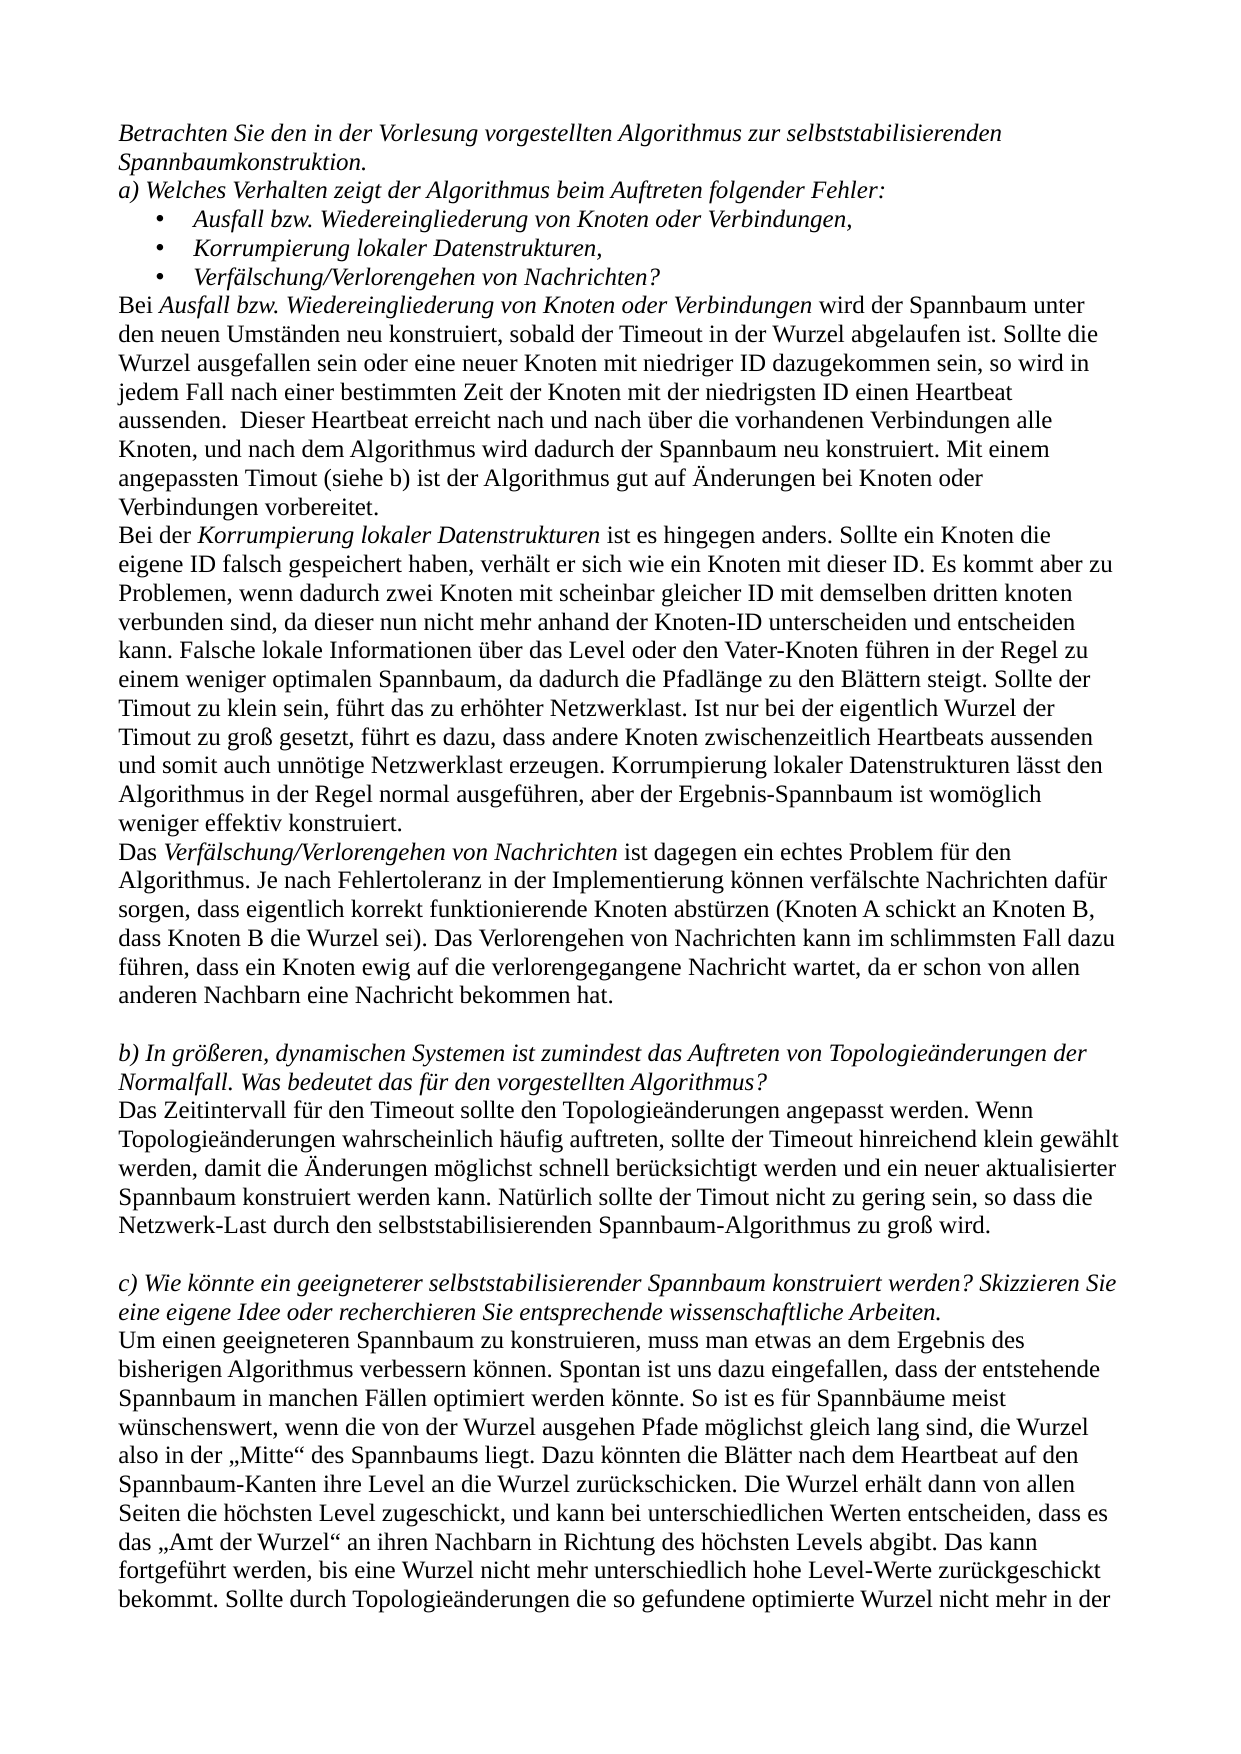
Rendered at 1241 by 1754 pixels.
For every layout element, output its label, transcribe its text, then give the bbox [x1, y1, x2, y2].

text Das Verfälschung/Verlorengehen von Nachrichten ist dagegen ein echtes Problem für den Algorithmus. Je nach Fehlertoleranz in der Implementierung können verfälschte Nachrichten dafür sorgen, dass eigentlich korrekt funktionierende Knoten abstürzen (Knoten A schickt an Knoten B, dass Knoten B die Wurzel sei). Das Verlorengehen von Nachrichten kann im schlimmsten Fall dazu führen, dass ein Knoten ewig auf die verlorengegangene Nachricht wartet, da er schon von allen anderen Nachbarn eine Nachricht bekommen hat. [118, 837, 1122, 1009]
list Korrumpierung lokaler Datenstrukturen, [156, 233, 1122, 262]
text Bei der Korrumpierung lokaler Datenstrukturen ist es hingegen anders. Sollte ein Knoten die eigene ID falsch gespeichert haben, verhält er sich wie ein Knoten mit dieser ID. Es kommt aber zu Problemen, wenn dadurch zwei Knoten mit scheinbar gleicher ID mit demselben dritten knoten verbunden sind, da dieser nun nicht mehr anhand der Knoten-ID unterscheiden und entscheiden kann. Falsche lokale Informationen über das Level oder den Vater-Knoten führen in der Regel zu einem weniger optimalen Spannbaum, da dadurch die Pfadlänge zu den Blättern steigt. Sollte der Timout zu klein sein, führt das zu erhöhter Netzwerklast. Ist nur bei der eigentlich Wurzel der Timout zu groß gesetzt, führt es dazu, dass andere Knoten zwischenzeitlich Heartbeats aussenden und somit auch unnötige Netzwerklast erzeugen. Korrumpierung lokaler Datenstrukturen lässt den Algorithmus in der Regel normal ausgeführen, aber der Ergebnis-Spannbaum ist womöglich weniger effektiv konstruiert. [118, 521, 1122, 837]
text c) Wie könnte ein geeigneterer selbststabilisierender Spannbaum konstruiert werden? Skizzieren Sie [118, 1268, 1122, 1297]
text Das Zeitintervall für den Timeout sollte den Topologieänderungen angepasst werden. Wenn Topologieänderungen wahrscheinlich häufig auftreten, sollte der Timeout hinreichend klein gewählt werden, damit die Änderungen möglichst schnell berücksichtigt werden und ein neuer aktualisierter Spannbaum konstruiert werden kann. Natürlich sollte der Timout nicht zu gering sein, so dass die Netzwerk-Last durch den selbststabilisierenden Spannbaum-Algorithmus zu groß wird. [118, 1096, 1122, 1239]
text Betrachten Sie den in der Vorlesung vorgestellten Algorithmus zur selbststabilisierenden Spannbaumkonstruktion. [118, 118, 1122, 176]
list Ausfall bzw. Wiedereingliederung von Knoten oder Verbindungen, [156, 204, 1122, 233]
text Um einen geeigneteren Spannbaum zu konstruieren, muss man etwas an dem Ergebnis des bisherigen Algorithmus verbessern können. Spontan ist uns dazu eingefallen, dass der entstehende Spannbaum in manchen Fällen optimiert werden könnte. So ist es für Spannbäume meist wünschenswert, wenn die von der Wurzel ausgehen Pfade möglichst gleich lang sind, die Wurzel also in der „Mitte“ des Spannbaums liegt. Dazu könnten die Blätter nach dem Heartbeat auf den Spannbaum-Kanten ihre Level an die Wurzel zurückschicken. Die Wurzel erhält dann von allen Seiten die höchsten Level zugeschickt, und kann bei unterschiedlichen Werten entscheiden, dass es das „Amt der Wurzel“ an ihren Nachbarn in Richtung des höchsten Levels abgibt. Das kann fortgeführt werden, bis eine Wurzel nicht mehr unterschiedlich hohe Level-Werte zurückgeschickt bekommt. Sollte durch Topologieänderungen die so gefundene optimierte Wurzel nicht mehr in der [118, 1326, 1122, 1613]
text Bei Ausfall bzw. Wiedereingliederung von Knoten oder Verbindungen wird der Spannbaum unter den neuen Umständen neu konstruiert, sobald der Timeout in der Wurzel abgelaufen ist. Sollte die Wurzel ausgefallen sein oder eine neuer Knoten mit niedriger ID dazugekommen sein, so wird in jedem Fall nach einer bestimmten Zeit der Knoten mit der niedrigsten ID einen Heartbeat aussenden. Dieser Heartbeat erreicht nach und nach über die vorhandenen Verbindungen alle Knoten, und nach dem Algorithmus wird dadurch der Spannbaum neu konstruiert. Mit einem angepassten Timout (siehe b) ist der Algorithmus gut auf Änderungen bei Knoten oder Verbindungen vorbereitet. [118, 291, 1122, 521]
text a) Welches Verhalten zeigt der Algorithmus beim Auftreten folgender Fehler: [118, 176, 1122, 204]
text eine eigene Idee oder recherchieren Sie entsprechende wissenschaftliche Arbeiten. [118, 1297, 1122, 1326]
list Verfälschung/Verlorengehen von Nachrichten? [156, 262, 1122, 291]
text b) In größeren, dynamischen Systemen ist zumindest das Auftreten von Topologieänderungen der Normalfall. Was bedeutet das für den vorgestellten Algorithmus? [118, 1038, 1122, 1096]
